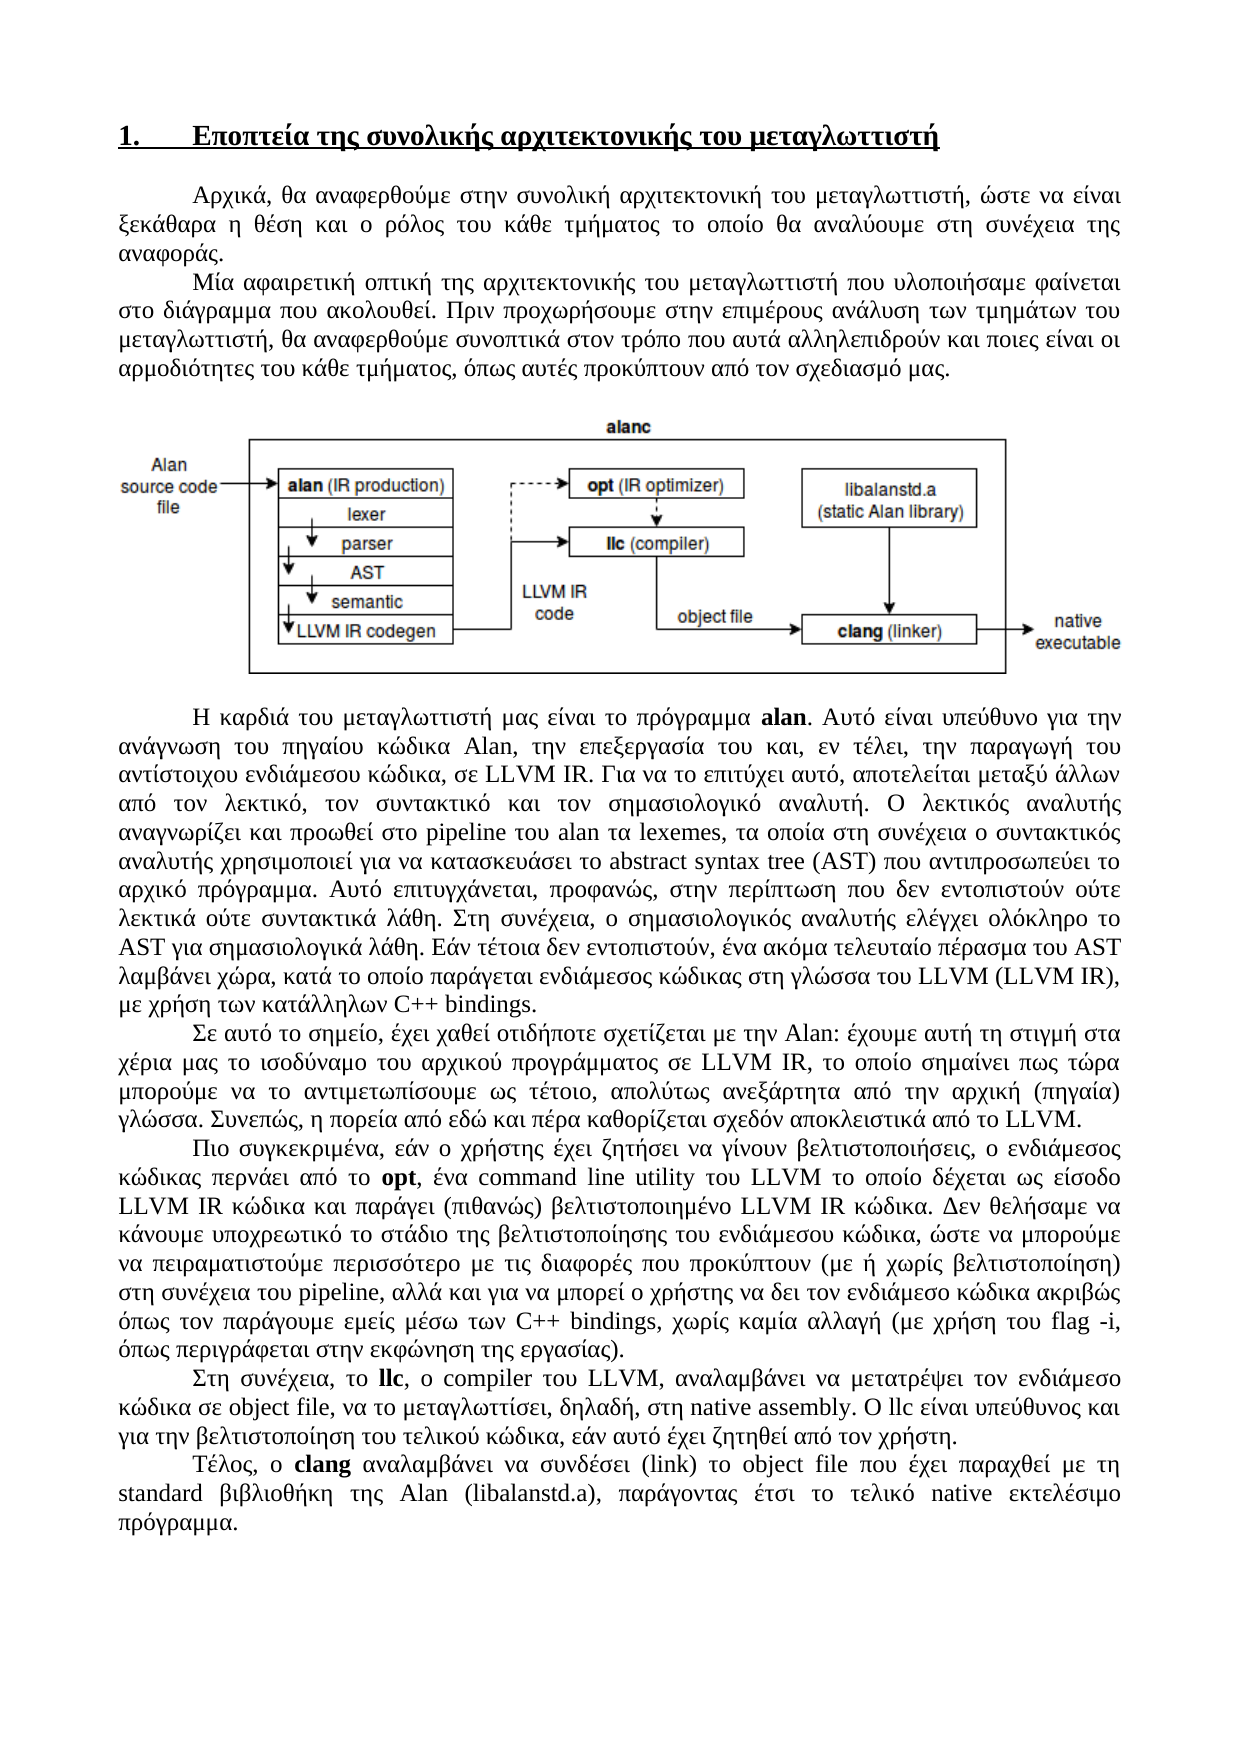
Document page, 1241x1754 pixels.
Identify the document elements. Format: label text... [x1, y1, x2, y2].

text 1. Εποπτεία της συνολικής αρχιτεκτονικής του μεταγλωττιστή [118, 118, 1122, 152]
text Πιο συγκεκριμένα, εάν ο χρήστης έχει ζητήσει να γίνουν βελτιστοποιήσεις, ο ενδιάμεσος κώδικας περνάει από το opt, ένα command line utility του LLVM το οποίο δέχεται ως είσοδο LLVM IR κώδικα και παράγει (πιθανώς) βελτιστοποιημένο LLVM IR κώδικα. Δεν θελήσαμε να κάνουμε υποχρεωτικό το στάδιο της βελτιστοποίησης του ενδιάμεσου κώδικα, ώστε να μπορούμε να πειραματιστούμε περισσότερο με τις διαφορές που προκύπτουν (με ή χωρίς βελτιστοποίηση) στη συνέχεια του pipeline, αλλά και για να μπορεί ο χρήστης να δει τον ενδιάμεσο κώδικα ακριβώς όπως τον παράγουμε εμείς μέσω των C++ bindings, χωρίς καμία αλλαγή (με χρήση του flag -i, όπως περιγράφεται στην εκφώνηση της εργασίας). [118, 1133, 1122, 1363]
text Αρχικά, θα αναφερθούμε στην συνολική αρχιτεκτονική του μεταγλωττιστή, ώστε να είναι ξεκάθαρα η θέση και ο ρόλος του κάθε τμήματος το οποίο θα αναλύουμε στη συνέχεια της αναφοράς. [118, 180, 1122, 267]
text Μία αφαιρετική οπτική της αρχιτεκτονικής του μεταγλωττιστή που υλοποιήσαμε φαίνεται στο διάγραμμα που ακολουθεί. Πριν προχωρήσουμε στην επιμέρους ανάλυση των τμημάτων του μεταγλωττιστή, θα αναφερθούμε συνοπτικά στον τρόπο που αυτά αλληλεπιδρούν και ποιες είναι οι αρμοδιότητες του κάθε τμήματος, όπως αυτές προκύπτουν από τον σχεδιασμό μας. [118, 267, 1122, 382]
picture [118, 410, 1123, 674]
text Η καρδιά του μεταγλωττιστή μας είναι το πρόγραμμα alan. Αυτό είναι υπεύθυνο για την ανάγνωση του πηγαίου κώδικα Alan, την επεξεργασία του και, εν τέλει, την παραγωγή του αντίστοιχου ενδιάμεσου κώδικα, σε LLVM IR. Για να το επιτύχει αυτό, αποτελείται μεταξύ άλλων από τον λεκτικό, τον συντακτικό και τον σημασιολογικό αναλυτή. Ο λεκτικός αναλυτής αναγνωρίζει και προωθεί στο pipeline του alan τα lexemes, τα οποία στη συνέχεια ο συντακτικός αναλυτής χρησιμοποιεί για να κατασκευάσει το abstract syntax tree (AST) που αντιπροσωπεύει το αρχικό πρόγραμμα. Αυτό επιτυγχάνεται, προφανώς, στην περίπτωση που δεν εντοπιστούν ούτε λεκτικά ούτε συντακτικά λάθη. Στη συνέχεια, ο σημασιολογικός αναλυτής ελέγχει ολόκληρο το AST για σημασιολογικά λάθη. Εάν τέτοια δεν εντοπιστούν, ένα ακόμα τελευταίο πέρασμα του AST λαμβάνει χώρα, κατά το οποίο παράγεται ενδιάμεσος κώδικας στη γλώσσα του LLVM (LLVM IR), με χρήση των κατάλληλων C++ bindings. [118, 702, 1122, 1018]
text Στη συνέχεια, το llc, ο compiler του LLVM, αναλαμβάνει να μετατρέψει τον ενδιάμεσο κώδικα σε object file, να το μεταγλωττίσει, δηλαδή, στη native assembly. Ο llc είναι υπεύθυνος και για την βελτιστοποίηση του τελικού κώδικα, εάν αυτό έχει ζητηθεί από τον χρήστη. [118, 1363, 1122, 1449]
text Τέλος, ο clang αναλαμβάνει να συνδέσει (link) το object file που έχει παραχθεί με τη standard βιβλιοθήκη της Alan (libalanstd.a), παράγοντας έτσι το τελικό native εκτελέσιμο πρόγραμμα. [118, 1449, 1122, 1536]
text Σε αυτό το σημείο, έχει χαθεί οτιδήποτε σχετίζεται με την Alan: έχουμε αυτή τη στιγμή στα χέρια μας το ισοδύναμο του αρχικού προγράμματος σε LLVM IR, το οποίο σημαίνει πως τώρα μπορούμε να το αντιμετωπίσουμε ως τέτοιο, απολύτως ανεξάρτητα από την αρχική (πηγαία) γλώσσα. Συνεπώς, η πορεία από εδώ και πέρα καθορίζεται σχεδόν αποκλειστικά από το LLVM. [118, 1018, 1122, 1133]
